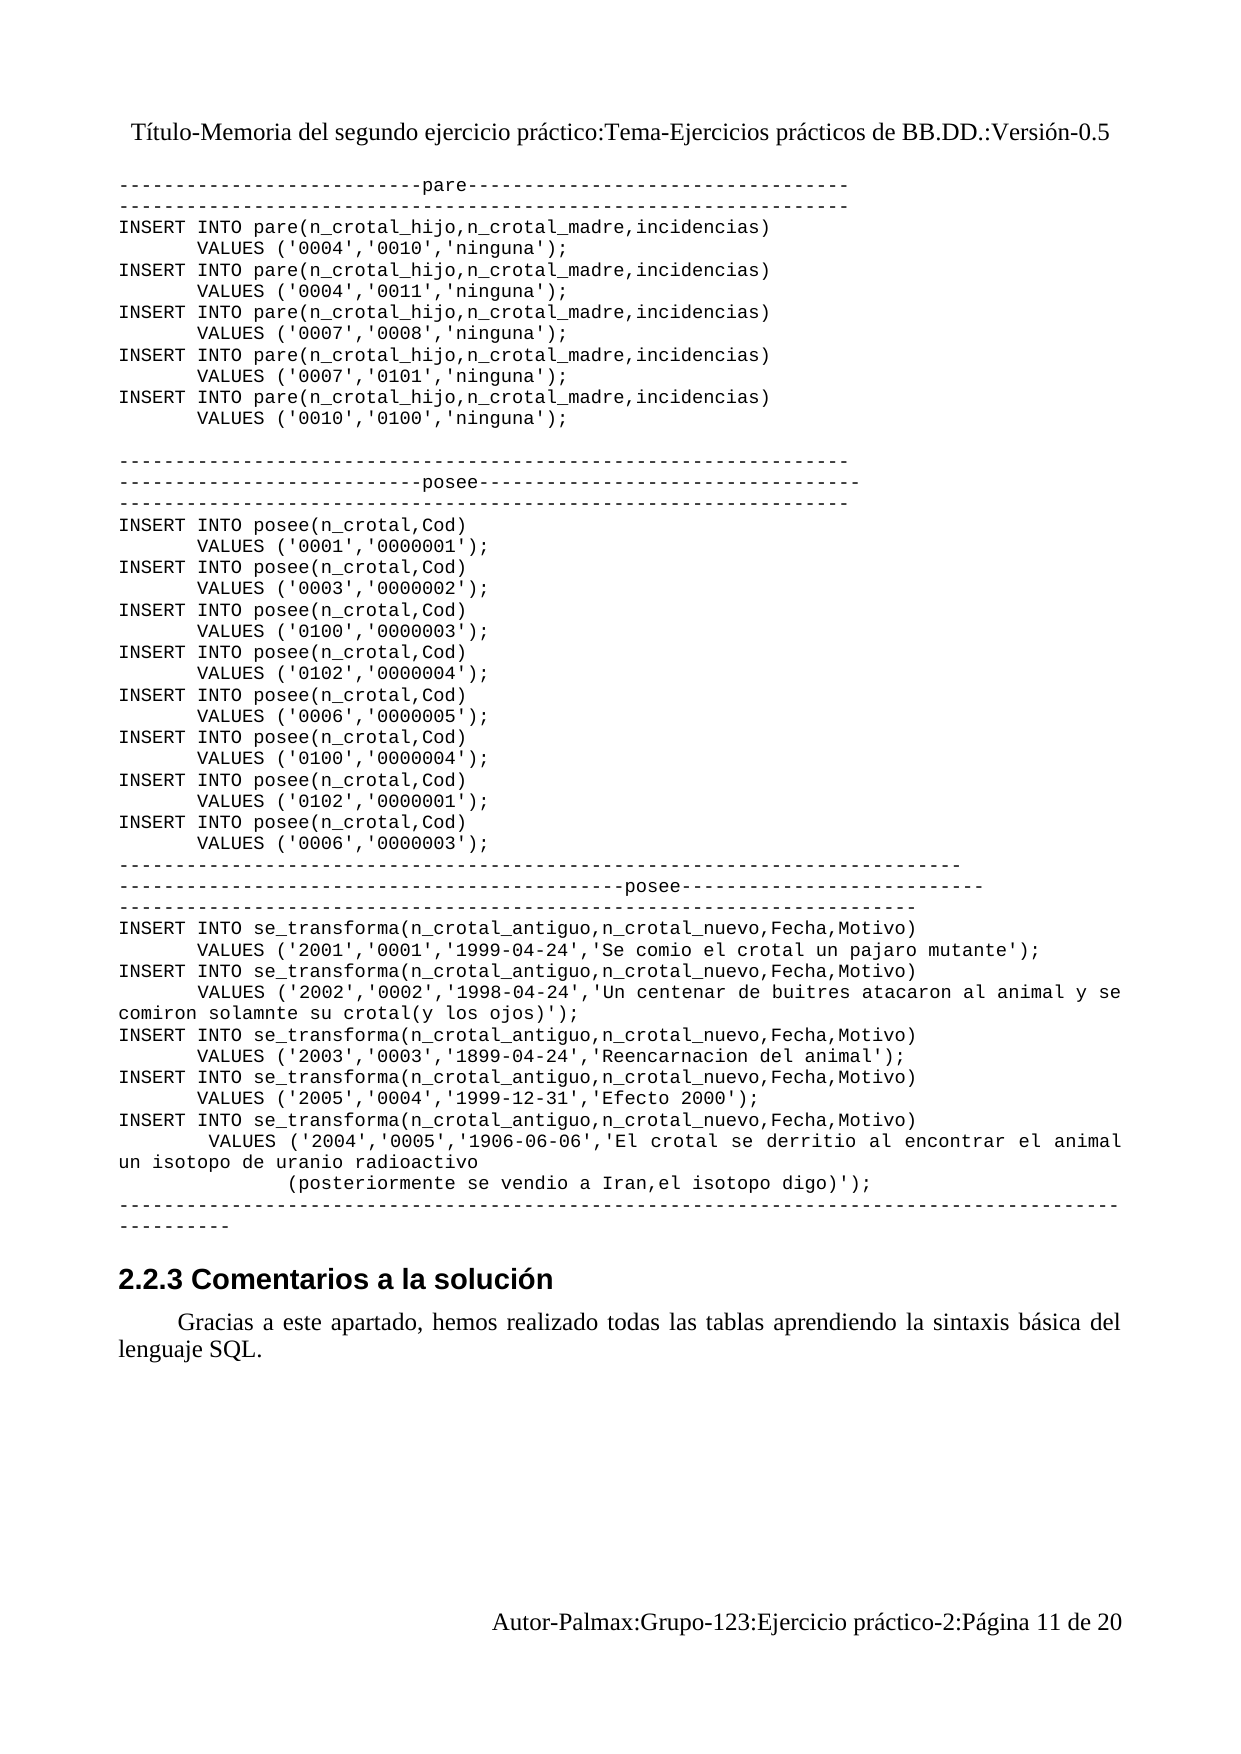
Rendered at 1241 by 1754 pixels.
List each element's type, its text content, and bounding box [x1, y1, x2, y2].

text INSERT INTO se_transforma(n_crotal_antiguo,n_crotal_nuevo,Fecha,Motivo) [118, 919, 1122, 940]
text INSERT INTO posee(n_crotal,Cod) [118, 515, 1122, 537]
text INSERT INTO pare(n_crotal_hijo,n_crotal_madre,incidencias) [118, 218, 1122, 239]
text INSERT INTO se_transforma(n_crotal_antiguo,n_crotal_nuevo,Fecha,Motivo) [118, 1025, 1122, 1047]
text INSERT INTO pare(n_crotal_hijo,n_crotal_madre,incidencias) [118, 345, 1122, 367]
text VALUES ('0001','0000001'); [118, 537, 1122, 558]
text INSERT INTO posee(n_crotal,Cod) [118, 558, 1122, 579]
text VALUES ('0102','0000004'); [118, 664, 1122, 685]
text VALUES ('0102','0000001'); [118, 792, 1122, 813]
text INSERT INTO posee(n_crotal,Cod) [118, 813, 1122, 834]
text INSERT INTO pare(n_crotal_hijo,n_crotal_madre,incidencias) [118, 388, 1122, 409]
text --------------------------------------------------------------------------- [118, 855, 1122, 877]
text INSERT INTO posee(n_crotal,Cod) [118, 685, 1122, 707]
text VALUES ('0004','0010','ninguna'); [118, 239, 1122, 260]
text ----------------------------------------------------------------------- [118, 898, 1122, 919]
text ---------------------------------------------posee--------------------------- [118, 877, 1122, 898]
subtitle 2.2.3 Comentarios a la solución [118, 1263, 1122, 1295]
text ----------------------------------------------------------------- [118, 197, 1122, 218]
text ----------------------------------------------------------------- [118, 452, 1122, 473]
text VALUES ('0100','0000004'); [118, 749, 1122, 770]
text VALUES ('0006','0000003'); [118, 834, 1122, 855]
text VALUES ('0010','0100','ninguna'); [118, 409, 1122, 430]
text VALUES ('2001','0001','1999-04-24','Se comio el crotal un pajaro mutante'); [118, 940, 1122, 962]
text INSERT INTO pare(n_crotal_hijo,n_crotal_madre,incidencias) [118, 303, 1122, 324]
text INSERT INTO posee(n_crotal,Cod) [118, 600, 1122, 622]
text INSERT INTO posee(n_crotal,Cod) [118, 643, 1122, 664]
text VALUES ('0003','0000002'); [118, 579, 1122, 600]
text VALUES ('0007','0101','ninguna'); [118, 367, 1122, 388]
text --------------------------------------------------------------------------------------------------- [118, 1195, 1122, 1238]
text VALUES ('0006','0000005'); [118, 707, 1122, 728]
text INSERT INTO se_transforma(n_crotal_antiguo,n_crotal_nuevo,Fecha,Motivo) [118, 1068, 1122, 1089]
text Gracias a este apartado, hemos realizado todas las tablas aprendiendo la sintaxis básica del lenguaje SQL. [118, 1308, 1122, 1363]
text VALUES ('2003','0003','1899-04-24','Reencarnacion del animal'); [118, 1047, 1122, 1068]
text ---------------------------pare---------------------------------- [118, 175, 1122, 197]
text VALUES ('0007','0008','ninguna'); [118, 324, 1122, 345]
text ---------------------------posee---------------------------------- [118, 473, 1122, 494]
text (posteriormente se vendio a Iran,el isotopo digo)'); [118, 1174, 1122, 1195]
text VALUES ('2004','0005','1906-06-06','El crotal se derritio al encontrar el animal un isotopo de uranio radioactivo [118, 1132, 1122, 1174]
text ----------------------------------------------------------------- [118, 494, 1122, 515]
text VALUES ('2005','0004','1999-12-31','Efecto 2000'); [118, 1089, 1122, 1110]
text INSERT INTO se_transforma(n_crotal_antiguo,n_crotal_nuevo,Fecha,Motivo) [118, 962, 1122, 983]
text VALUES ('0100','0000003'); [118, 622, 1122, 643]
text INSERT INTO pare(n_crotal_hijo,n_crotal_madre,incidencias) [118, 260, 1122, 282]
text INSERT INTO posee(n_crotal,Cod) [118, 770, 1122, 792]
text INSERT INTO se_transforma(n_crotal_antiguo,n_crotal_nuevo,Fecha,Motivo) [118, 1110, 1122, 1132]
text VALUES ('2002','0002','1998-04-24','Un centenar de buitres atacaron al animal y se comiron solamnte su crotal(y los ojos)'); [118, 983, 1122, 1025]
text VALUES ('0004','0011','ninguna'); [118, 282, 1122, 303]
text INSERT INTO posee(n_crotal,Cod) [118, 728, 1122, 749]
